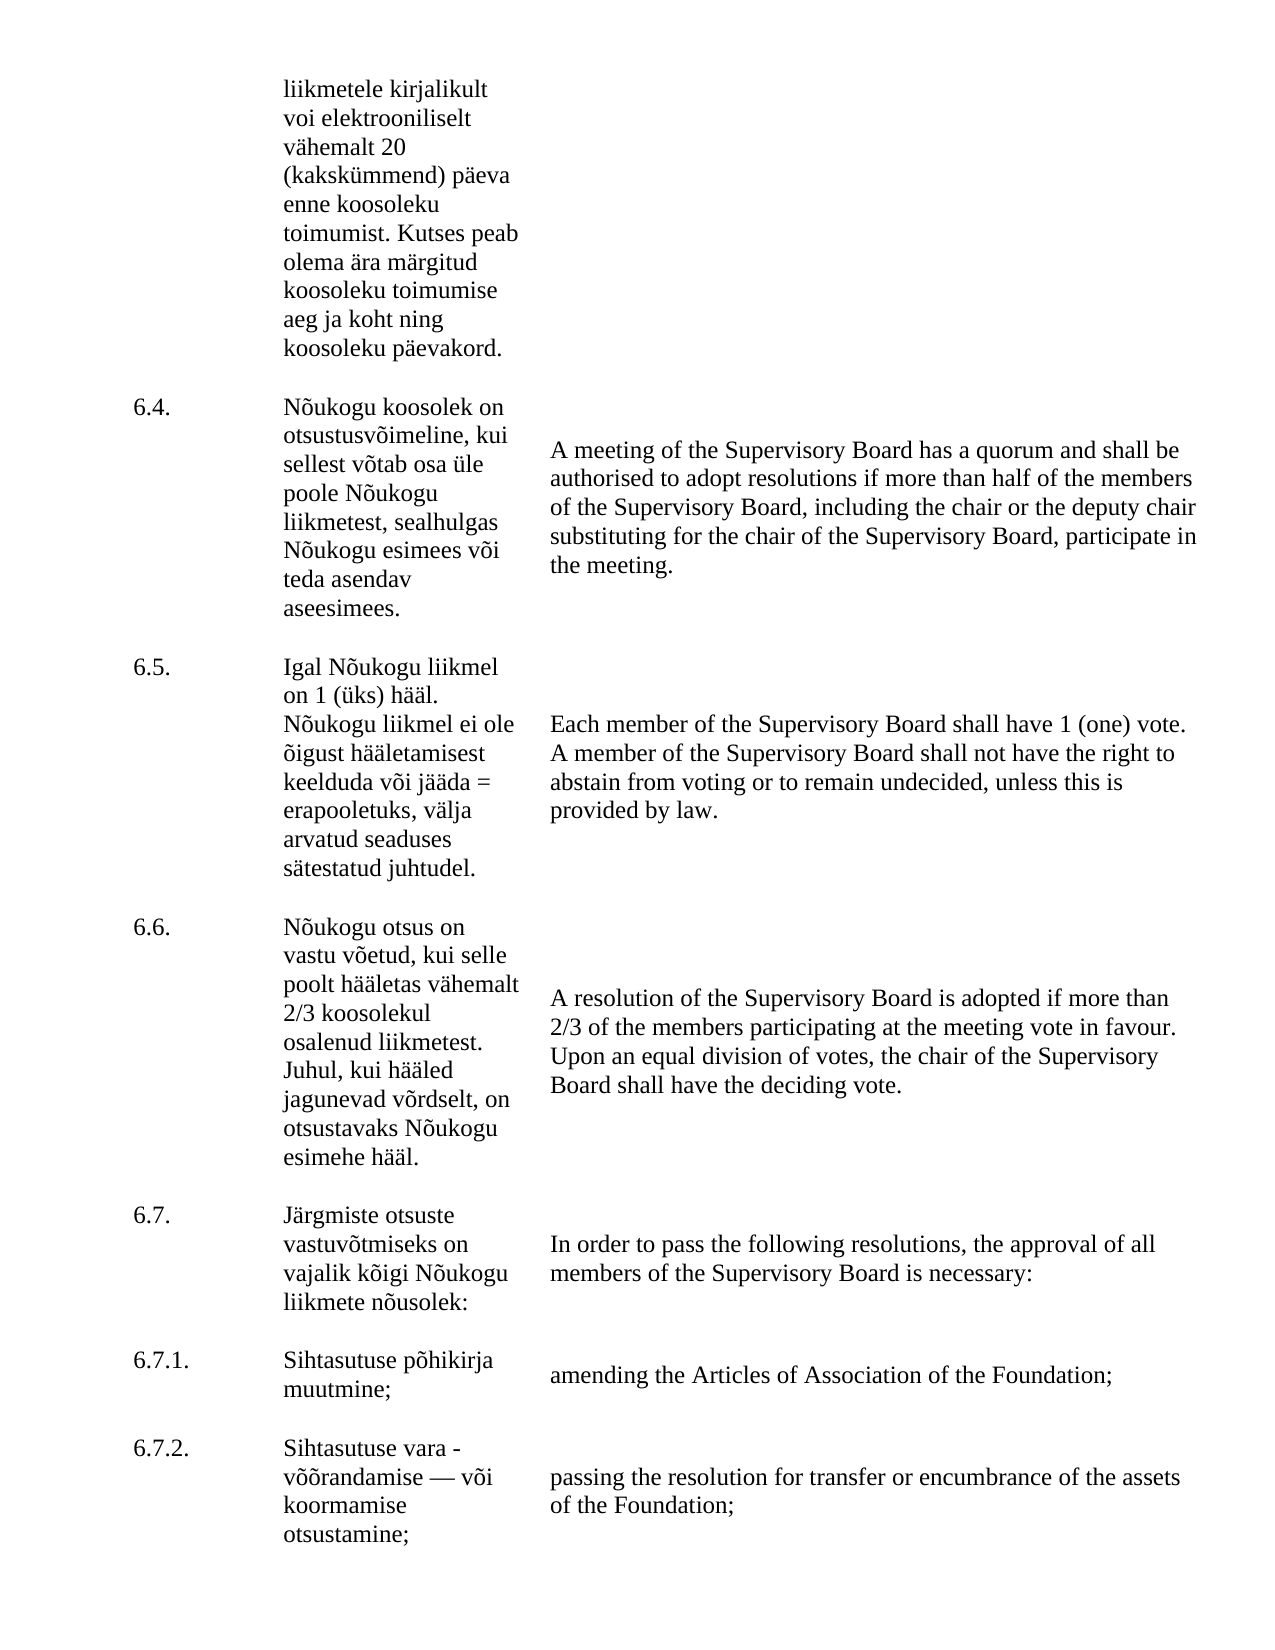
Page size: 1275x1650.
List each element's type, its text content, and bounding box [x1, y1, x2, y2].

table_cell Each member of the Supervisory Board shall have 1 (one) vote. A member of the Supervisory Board shall not have the right to abstain from voting or to remain undecided, unless this is provided by law. [535, 637, 1216, 897]
table_cell Nõukogu koosolek on otsustusvõimeline, kui sellest võtab osa üle poole Nõukogu liikmetest, sealhulgas Nõukogu esimees või teda asendav aseesimees. [118, 377, 535, 637]
table_cell Sihtasutuse vara - võõrandamise — või koormamise otsustamine; [118, 1418, 535, 1563]
table_cell liikmetele kirjalikult voi elektrooniliselt vähemalt 20 (kakskümmend) päeva enne koosoleku toimumist. Kutses peab olema ära märgitud koosoleku toimumise aeg ja koht ning koosoleku päevakord. [118, 59, 535, 377]
table_cell [535, 59, 1216, 377]
table_cell Igal Nõukogu liikmel on 1 (üks) hääl. Nõukogu liikmel ei ole õigust hääletamisest keelduda või jääda = erapooletuks, välja arvatud seaduses sätestatud juhtudel. [118, 637, 535, 897]
table_cell In order to pass the following resolutions, the approval of all members of the Supervisory Board is necessary: [535, 1185, 1216, 1330]
table_cell Nõukogu otsus on vastu võetud, kui selle poolt hääletas vähemalt 2/3 koosolekul osalenud liikmetest. Juhul, kui hääled jagunevad võrdselt, on otsustavaks Nõukogu esimehe hääl. [118, 897, 535, 1185]
table_cell Järgmiste otsuste vastuvõtmiseks on vajalik kõigi Nõukogu liikmete nõusolek: [118, 1185, 535, 1330]
table_cell Sihtasutuse põhikirja muutmine; [118, 1330, 535, 1418]
table_cell A resolution of the Supervisory Board is adopted if more than 2/3 of the members participating at the meeting vote in favour. Upon an equal division of votes, the chair of the Supervisory Board shall have the deciding vote. [535, 897, 1216, 1185]
table_cell A meeting of the Supervisory Board has a quorum and shall be authorised to adopt resolutions if more than half of the members of the Supervisory Board, including the chair or the deputy chair substituting for the chair of the Supervisory Board, participate in the meeting. [535, 377, 1216, 637]
table_cell amending the Articles of Association of the Foundation; [535, 1330, 1216, 1418]
table_cell passing the resolution for transfer or encumbrance of the assets of the Foundation; [535, 1418, 1216, 1563]
